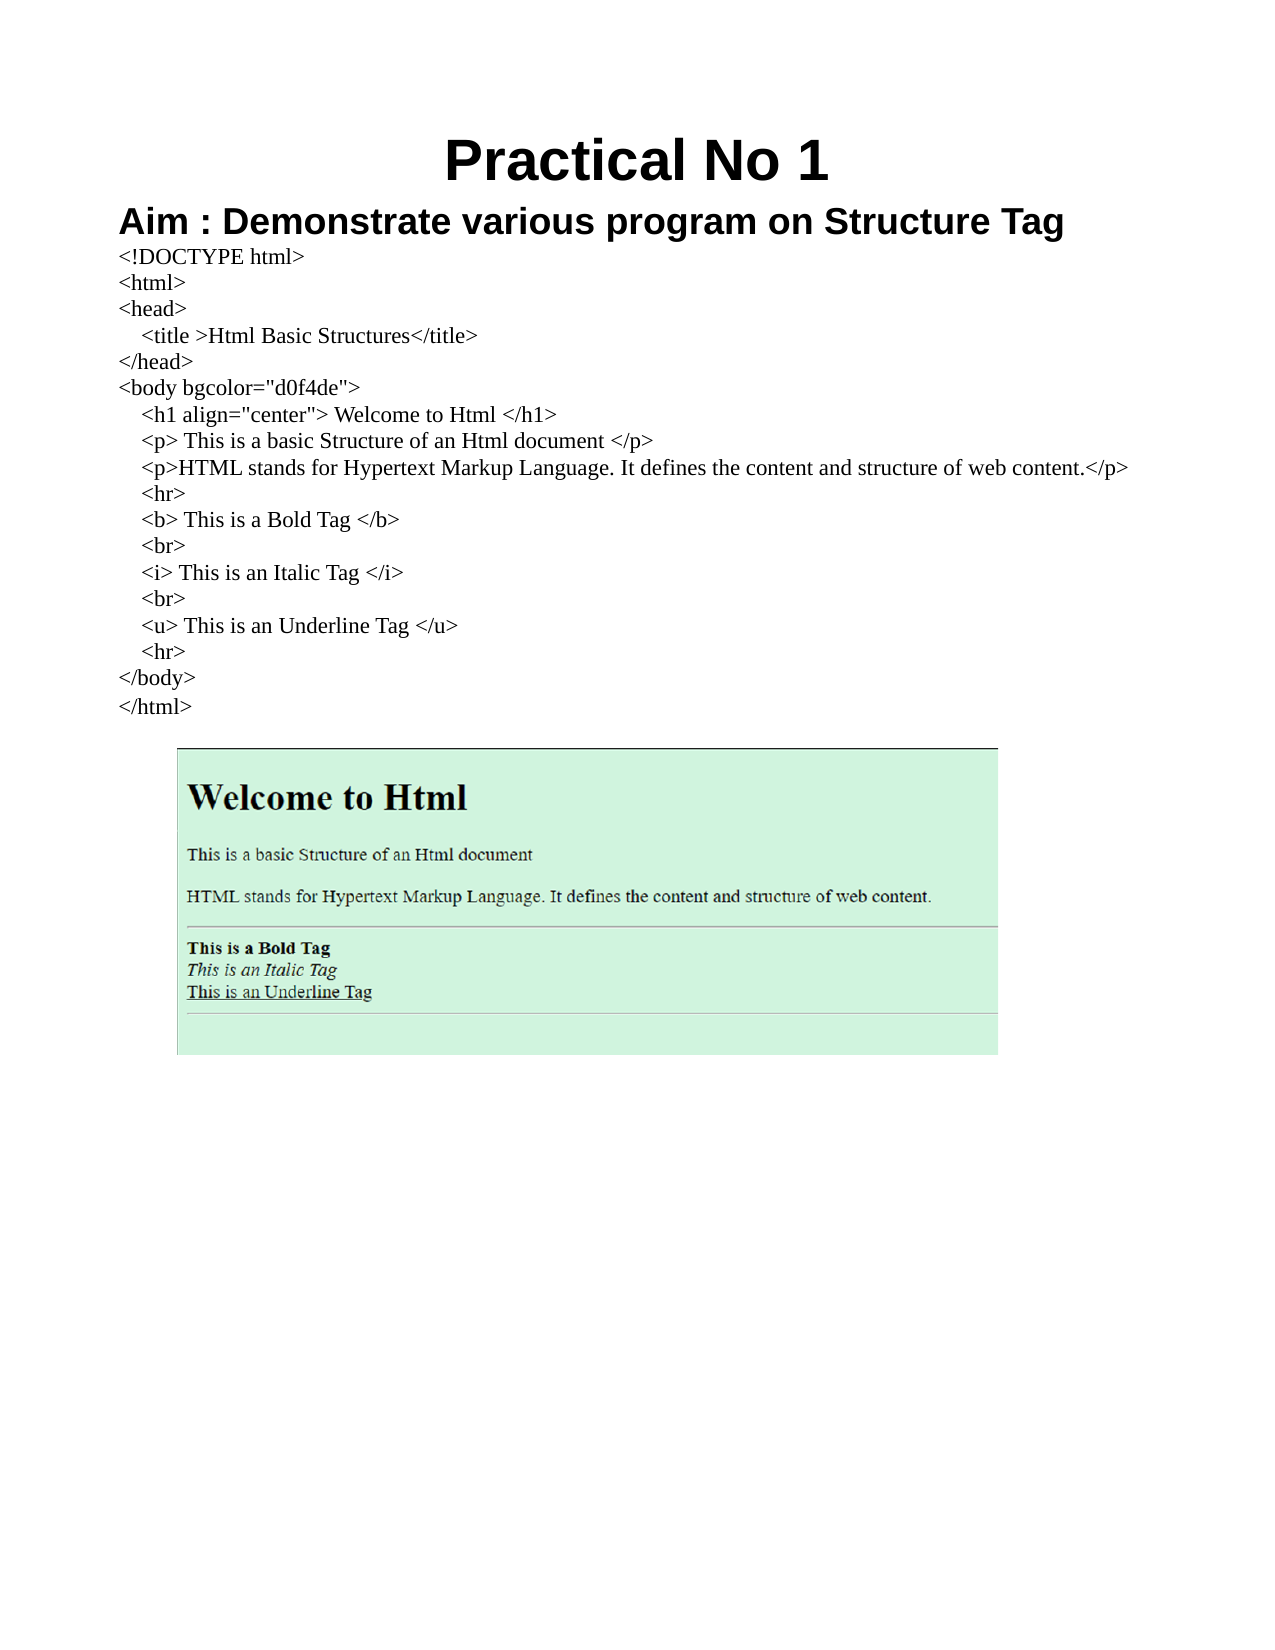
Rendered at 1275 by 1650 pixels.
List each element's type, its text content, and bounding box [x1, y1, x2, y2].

text <title >Html Basic Structures</title> [118, 322, 1157, 348]
text <p> This is a basic Structure of an Html document </p> [118, 427, 1157, 453]
picture [177, 748, 999, 1055]
text <html> [118, 269, 1157, 295]
text </head> [118, 348, 1157, 374]
text <head> [118, 295, 1157, 322]
text <hr> [118, 480, 1157, 506]
text </html> [118, 691, 1157, 719]
text <body bgcolor="d0f4de"> [118, 374, 1157, 401]
text <hr> [118, 638, 1157, 664]
text <i> This is an Italic Tag </i> [118, 559, 1157, 585]
text <!DOCTYPE html> [118, 243, 1157, 269]
text <p>HTML stands for Hypertext Markup Language. It defines the content and structure of web content.</p> [118, 453, 1157, 480]
text <br> [118, 585, 1157, 612]
text </body> [118, 664, 1157, 691]
text <h1 align="center"> Welcome to Html </h1> [118, 401, 1157, 427]
subtitle Aim : Demonstrate various program on Structure Tag [118, 199, 1157, 243]
title Practical No 1 [118, 125, 1157, 192]
text <br> [118, 533, 1157, 559]
text <u> This is an Underline Tag </u> [118, 612, 1157, 638]
text <b> This is a Bold Tag </b> [118, 506, 1157, 533]
